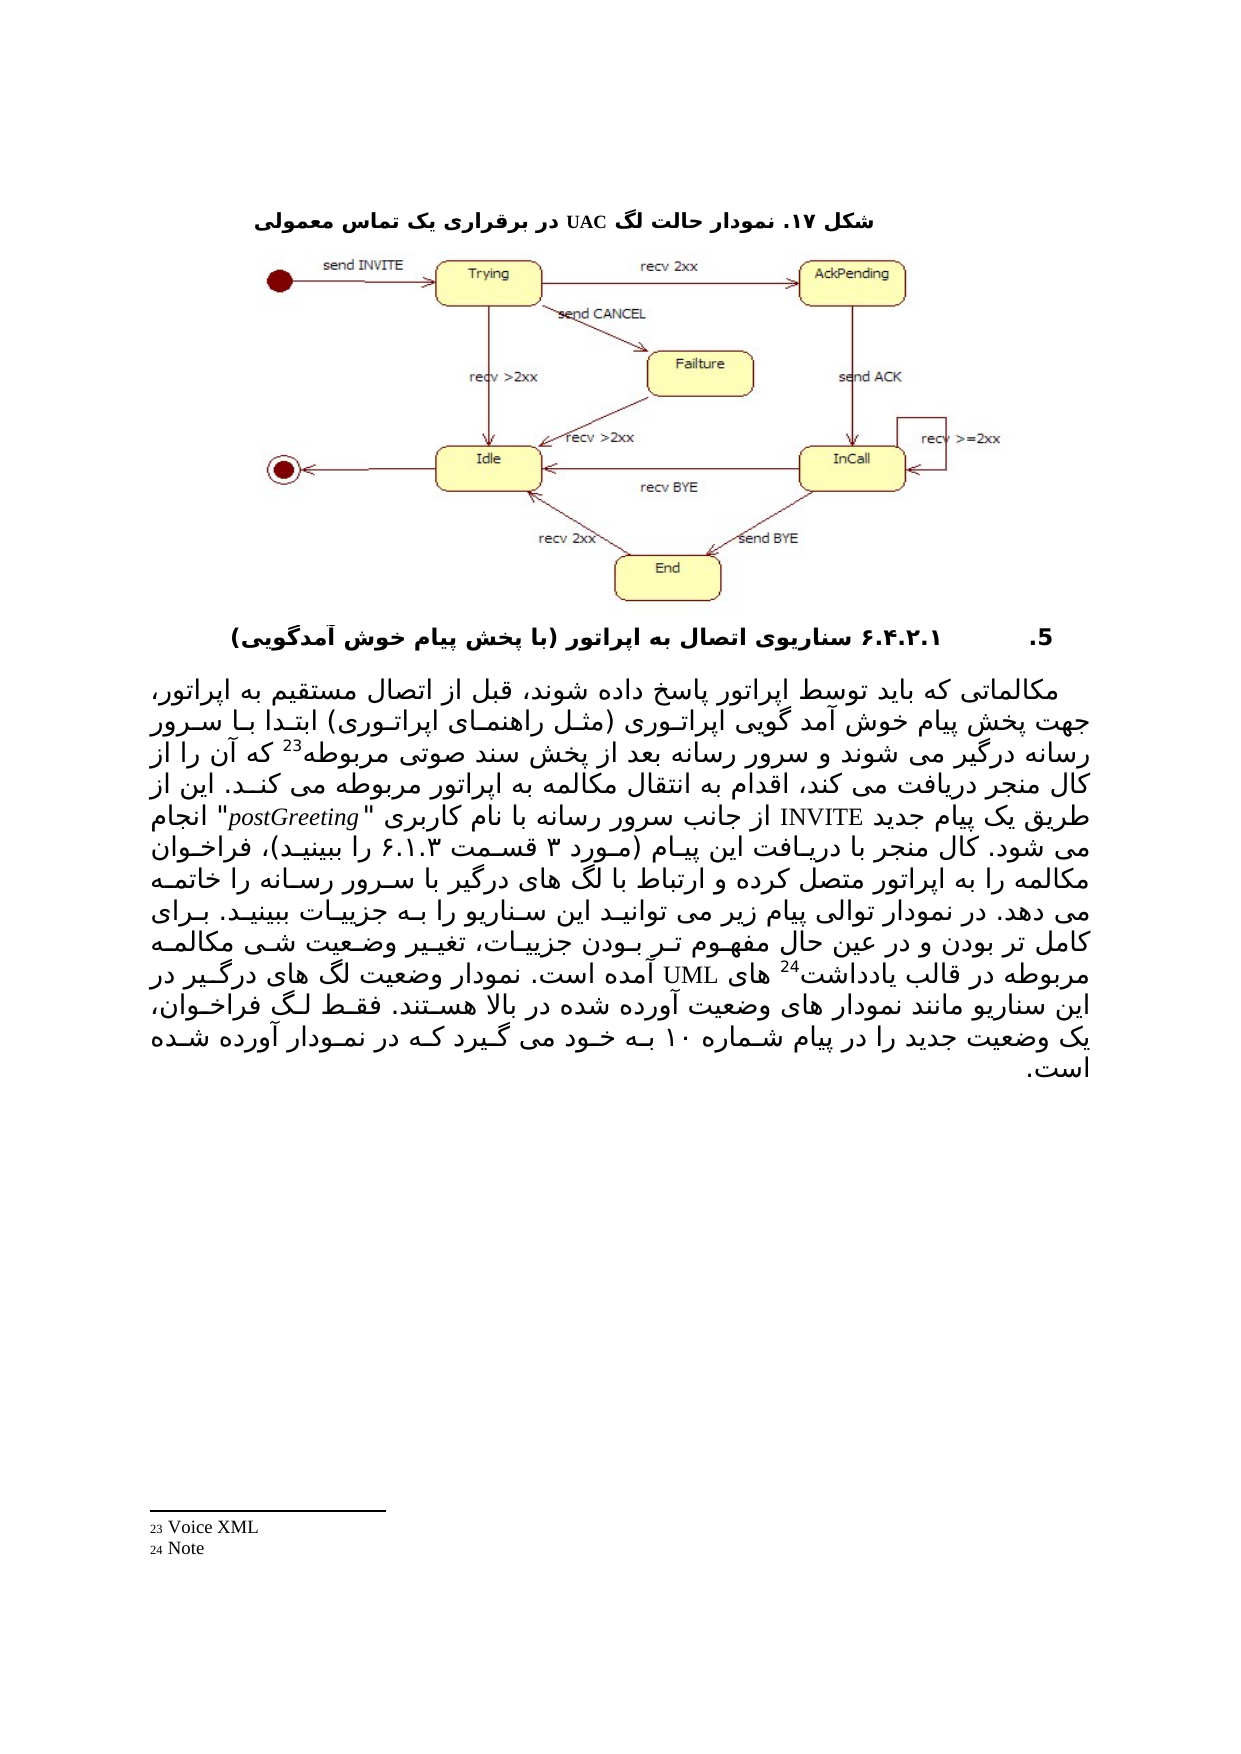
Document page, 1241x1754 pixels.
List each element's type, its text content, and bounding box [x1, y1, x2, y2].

text Note [150, 1538, 1091, 1558]
subtitle ۶.۴.۲.۱ سناریوی اتصال به اپراتور (با پخش پیام خوش آمدگویی) [150, 292, 1091, 651]
list شکل ۱۷. نمودار حالت لگ UAC در برقراری یک تماس معمولی [150, 209, 1016, 233]
text مکالماتی که باید توسط اپراتور پاسخ داده شوند، قبل از اتصال مستقیم به اپراتور، جهت پخش پیام خوش آمد گویی اپراتوری (مثل راهنمای اپراتوری) ابتدا با سرور رسانه درگیر می شوند و سرور رسانه بعد از پخش سند صوتی مربوطه که آن را از کال منجر دریافت می کند، اقدام به انتقال مکالمه به اپراتور مربوطه می کند. این از طریق یک پیام جدید INVITE از جانب سرور رسانه با نام کاربری "postGreeting" انجام می شود. کال منجر با دریافت این پیام (مورد ۳ قسمت ۶.۱.۳ را ببینید)، فراخوان مکالمه را به اپراتور متصل کرده و ارتباط با لگ های درگیر با سرور رسانه را خاتمه می دهد. در نمودار توالی پیام زیر می توانید این سناریو را به جزییات ببینید. برای کامل تر بودن و در عین حال مفهوم تر بودن جزییات، تغییر وضعیت شی مکالمه مربوطه در قالب یادداشت های UML آمده است. نمودار وضعیت لگ های درگیر در این سناریو مانند نمودار های وضعیت آورده شده در بالا هستند. فقط لگ فراخوان، یک وضعیت جدید را در پیام شماره ۱۰ به خود می گیرد که در نمودار آورده شده است. [150, 674, 1091, 1084]
text Voice XML [150, 1517, 1091, 1538]
picture [240, 234, 1027, 625]
